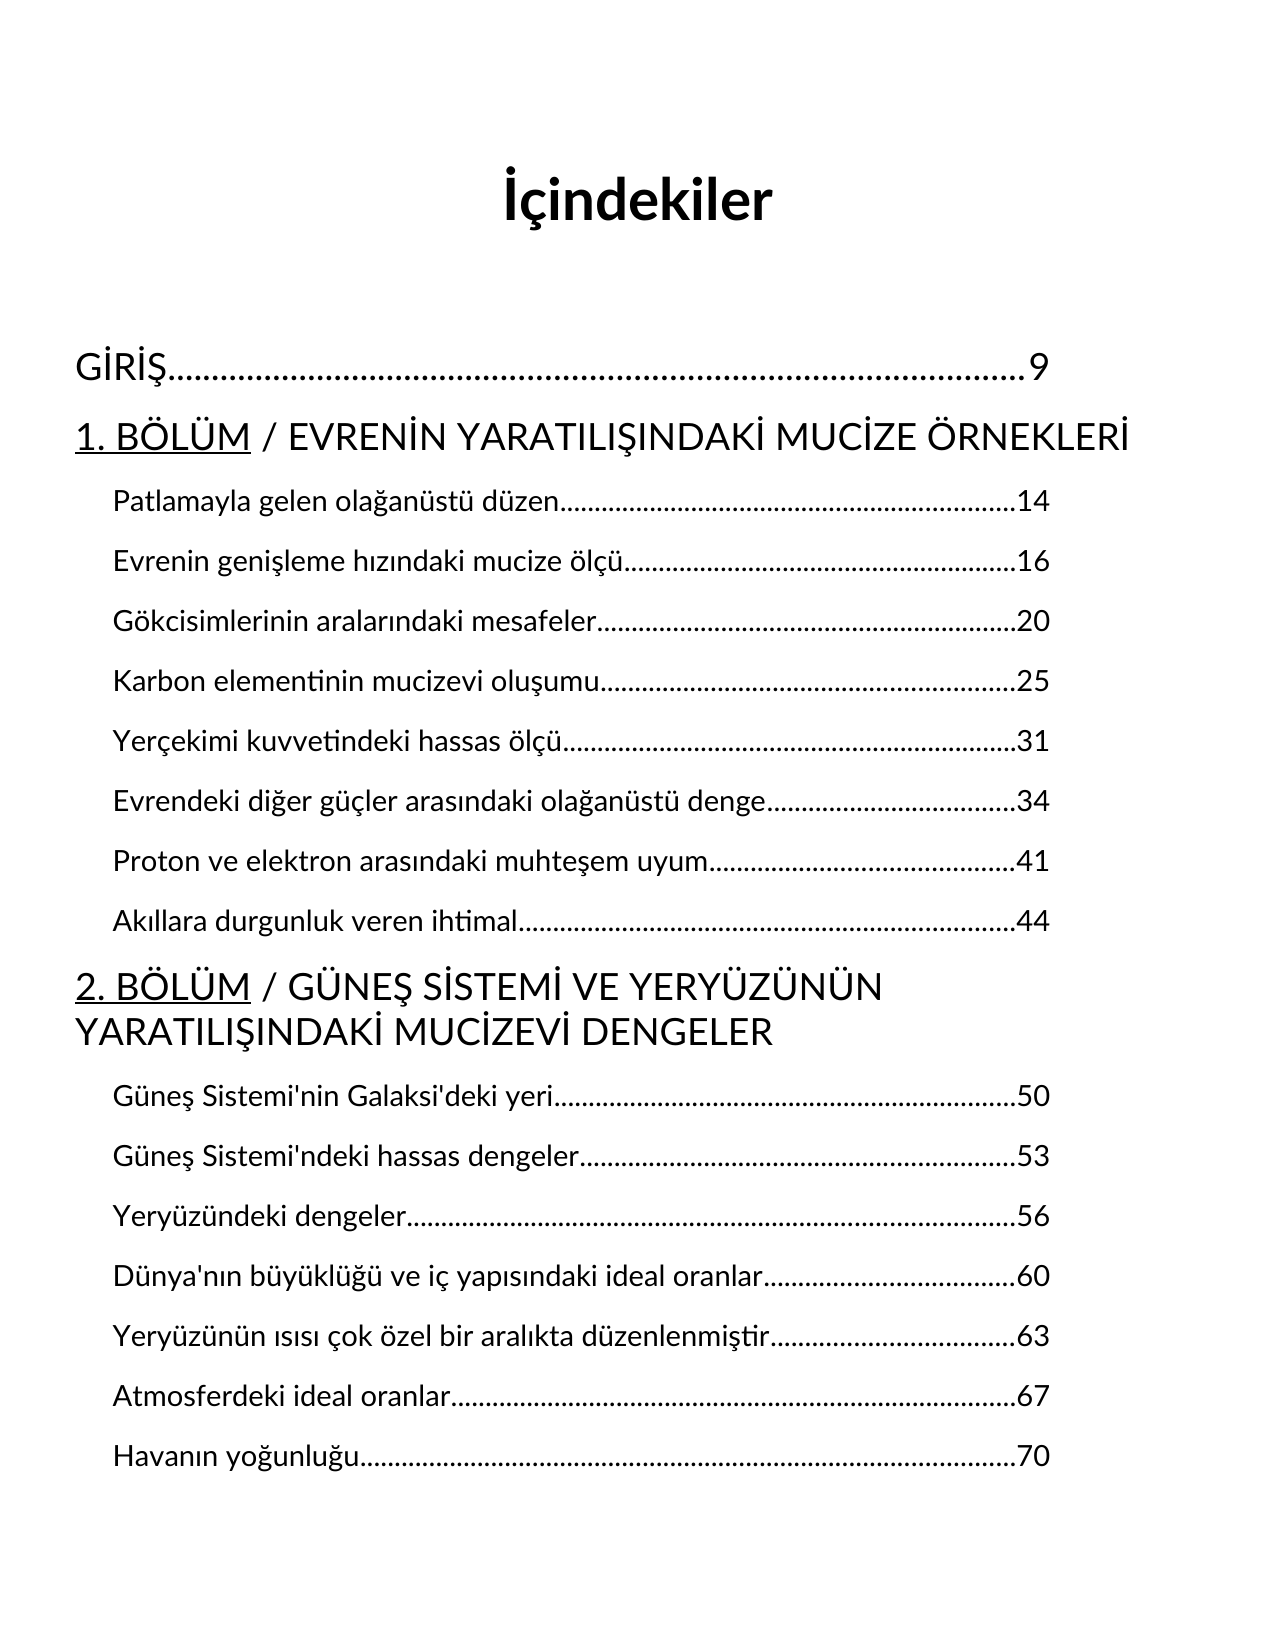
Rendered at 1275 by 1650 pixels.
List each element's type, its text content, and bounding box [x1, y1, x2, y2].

subtitle Gökcisimlerinin aralarındaki mesafeler 20 [112, 603, 1200, 638]
subtitle 2. BÖLÜM / GÜNEŞ SİSTEMİ VE YERYÜZÜNÜN YARATILIŞINDAKİ MUCİZEVİ DENGELER [75, 963, 1200, 1053]
subtitle Evrenin genişleme hızındaki mucize ölçü 16 [112, 543, 1200, 578]
subtitle Yeryüzünün ısısı çok özel bir aralıkta düzenlenmiştir 63 [112, 1318, 1200, 1353]
subtitle 1. BÖLÜM / EVRENİN YARATILIŞINDAKİ MUCİZE ÖRNEKLERİ [75, 413, 1200, 458]
subtitle GİRİŞ 9 [75, 343, 1200, 388]
subtitle İçindekiler [75, 162, 1200, 232]
subtitle Karbon elementinin mucizevi oluşumu 25 [112, 663, 1200, 698]
subtitle Akıllara durgunluk veren ihtimal 44 [112, 903, 1200, 938]
subtitle Güneş Sistemi'nin Galaksi'deki yeri 50 [112, 1078, 1200, 1113]
subtitle Yeryüzündeki dengeler 56 [112, 1198, 1200, 1233]
subtitle Havanın yoğunluğu 70 [112, 1438, 1200, 1473]
subtitle Dünya'nın büyüklüğü ve iç yapısındaki ideal oranlar 60 [112, 1258, 1200, 1293]
subtitle Atmosferdeki ideal oranlar 67 [112, 1378, 1200, 1413]
subtitle Evrendeki diğer güçler arasındaki olağanüstü denge 34 [112, 783, 1200, 818]
subtitle Patlamayla gelen olağanüstü düzen 14 [112, 483, 1200, 518]
subtitle Proton ve elektron arasındaki muhteşem uyum 41 [112, 843, 1200, 878]
subtitle Güneş Sistemi'ndeki hassas dengeler 53 [112, 1138, 1200, 1173]
subtitle Yerçekimi kuvvetindeki hassas ölçü 31 [112, 723, 1200, 758]
